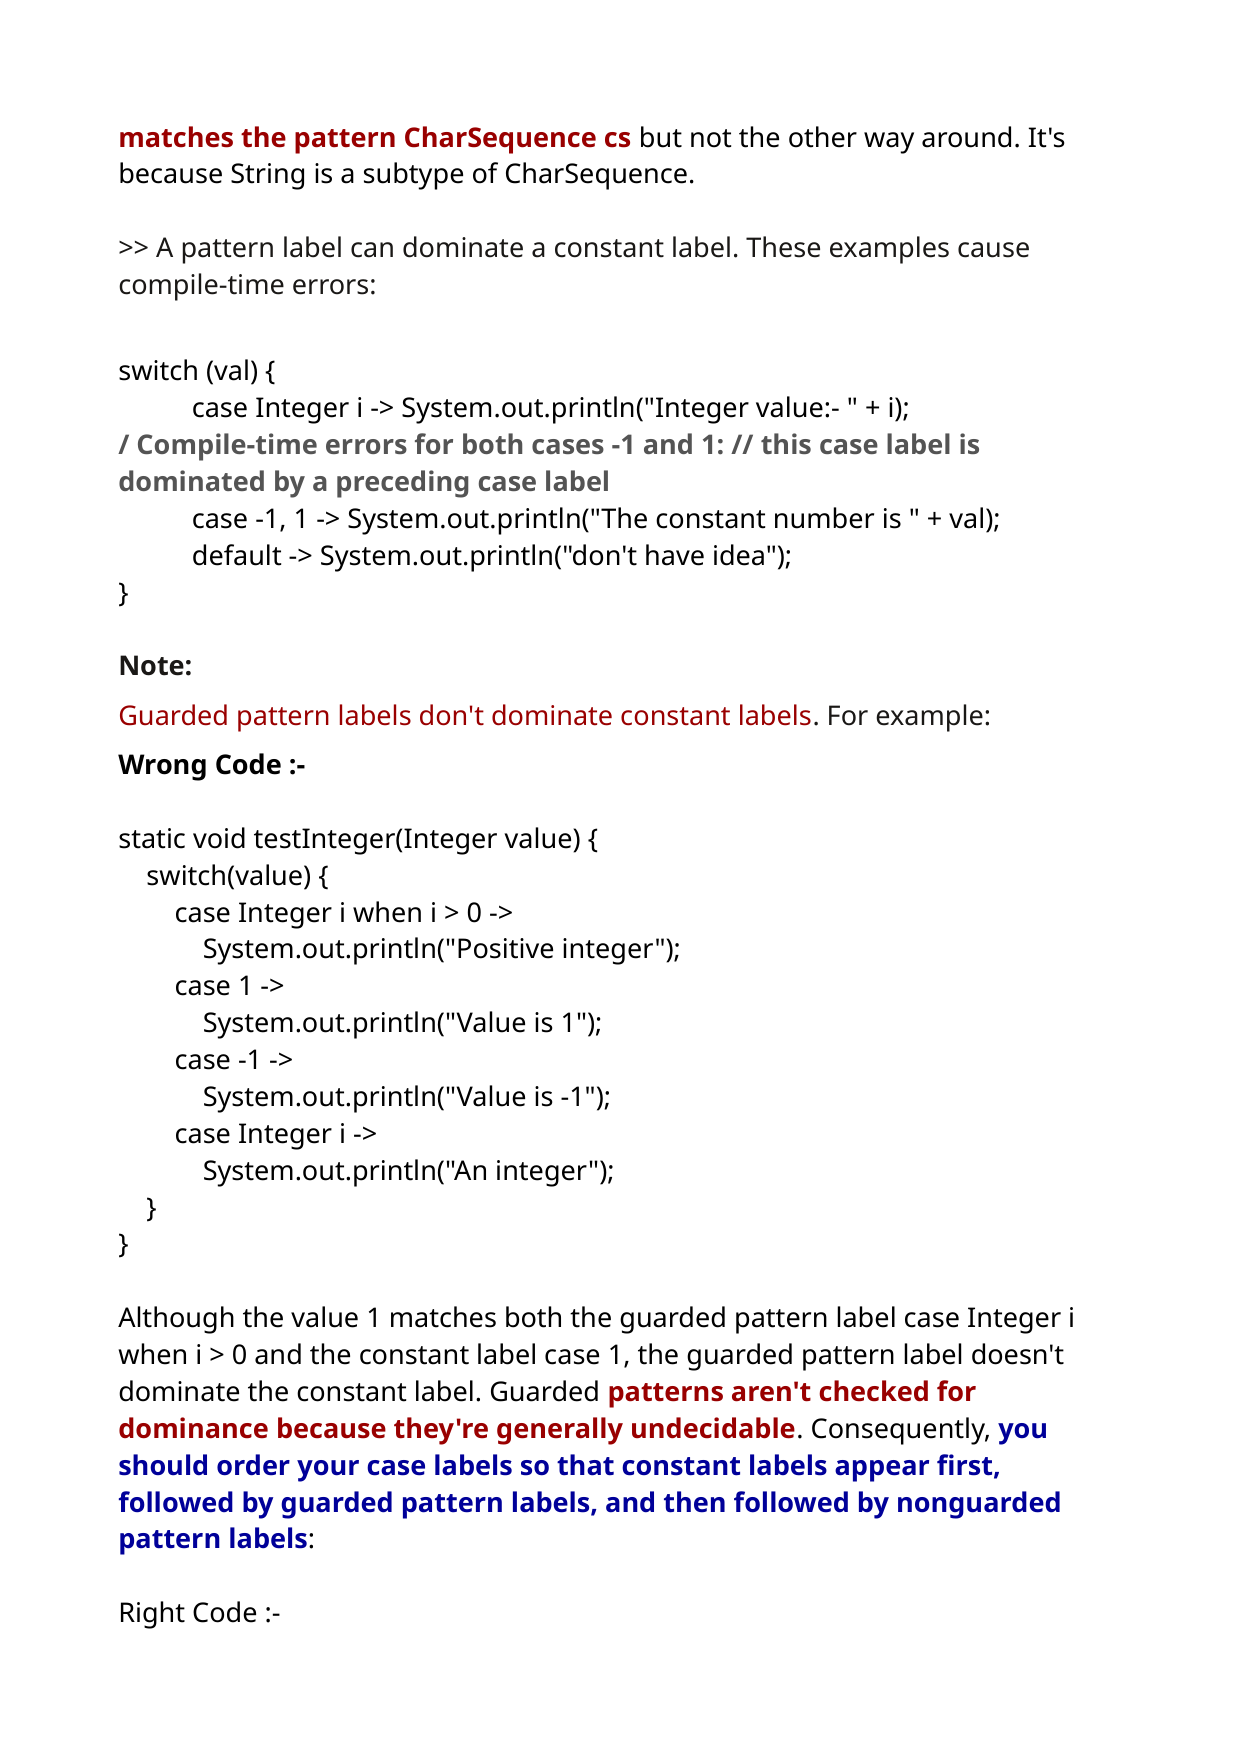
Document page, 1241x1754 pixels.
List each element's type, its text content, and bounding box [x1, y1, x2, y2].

text Right Code :- [118, 1594, 1122, 1631]
text >> A pattern label can dominate a constant label. These examples cause compile-time errors: [118, 229, 1122, 302]
text static void testInteger(Integer value) { [118, 819, 1122, 856]
text System.out.println("An integer"); [118, 1151, 1122, 1188]
text Guarded pattern labels don't dominate constant labels. For example: [118, 696, 1122, 733]
text Although the value 1 matches both the guarded pattern label case Integer i when i > 0 and the constant label case 1, the guarded pattern label doesn't dominate the constant label. Guarded patterns aren't checked for dominance because they're generally undecidable. Consequently, you should order your case labels so that constant labels appear first, followed by guarded pattern labels, and then followed by nonguarded pattern labels: [118, 1299, 1122, 1557]
text switch(value) { [118, 856, 1122, 893]
text Note: [118, 647, 1122, 684]
text case Integer i when i > 0 -> [118, 893, 1122, 930]
text Wrong Code :- [118, 746, 1122, 782]
text case -1 -> [118, 1041, 1122, 1077]
text / Compile-time errors for both cases -1 and 1: // this case label is dominated by a preceding case label [118, 426, 1122, 499]
text default -> System.out.println("don't have idea"); [118, 536, 1122, 573]
text case Integer i -> System.out.println("Integer value:- " + i); [118, 389, 1122, 426]
text } [118, 1225, 1122, 1262]
text case 1 -> [118, 967, 1122, 1004]
text System.out.println("Value is -1"); [118, 1077, 1122, 1114]
text matches the pattern CharSequence cs but not the other way around. It's because String is a subtype of CharSequence. [118, 118, 1122, 192]
text } [118, 1188, 1122, 1225]
text System.out.println("Positive integer"); [118, 930, 1122, 967]
text } [118, 573, 1122, 610]
text case -1, 1 -> System.out.println("The constant number is " + val); [118, 499, 1122, 536]
text switch (val) { [118, 352, 1122, 389]
text case Integer i -> [118, 1114, 1122, 1151]
text System.out.println("Value is 1"); [118, 1004, 1122, 1041]
